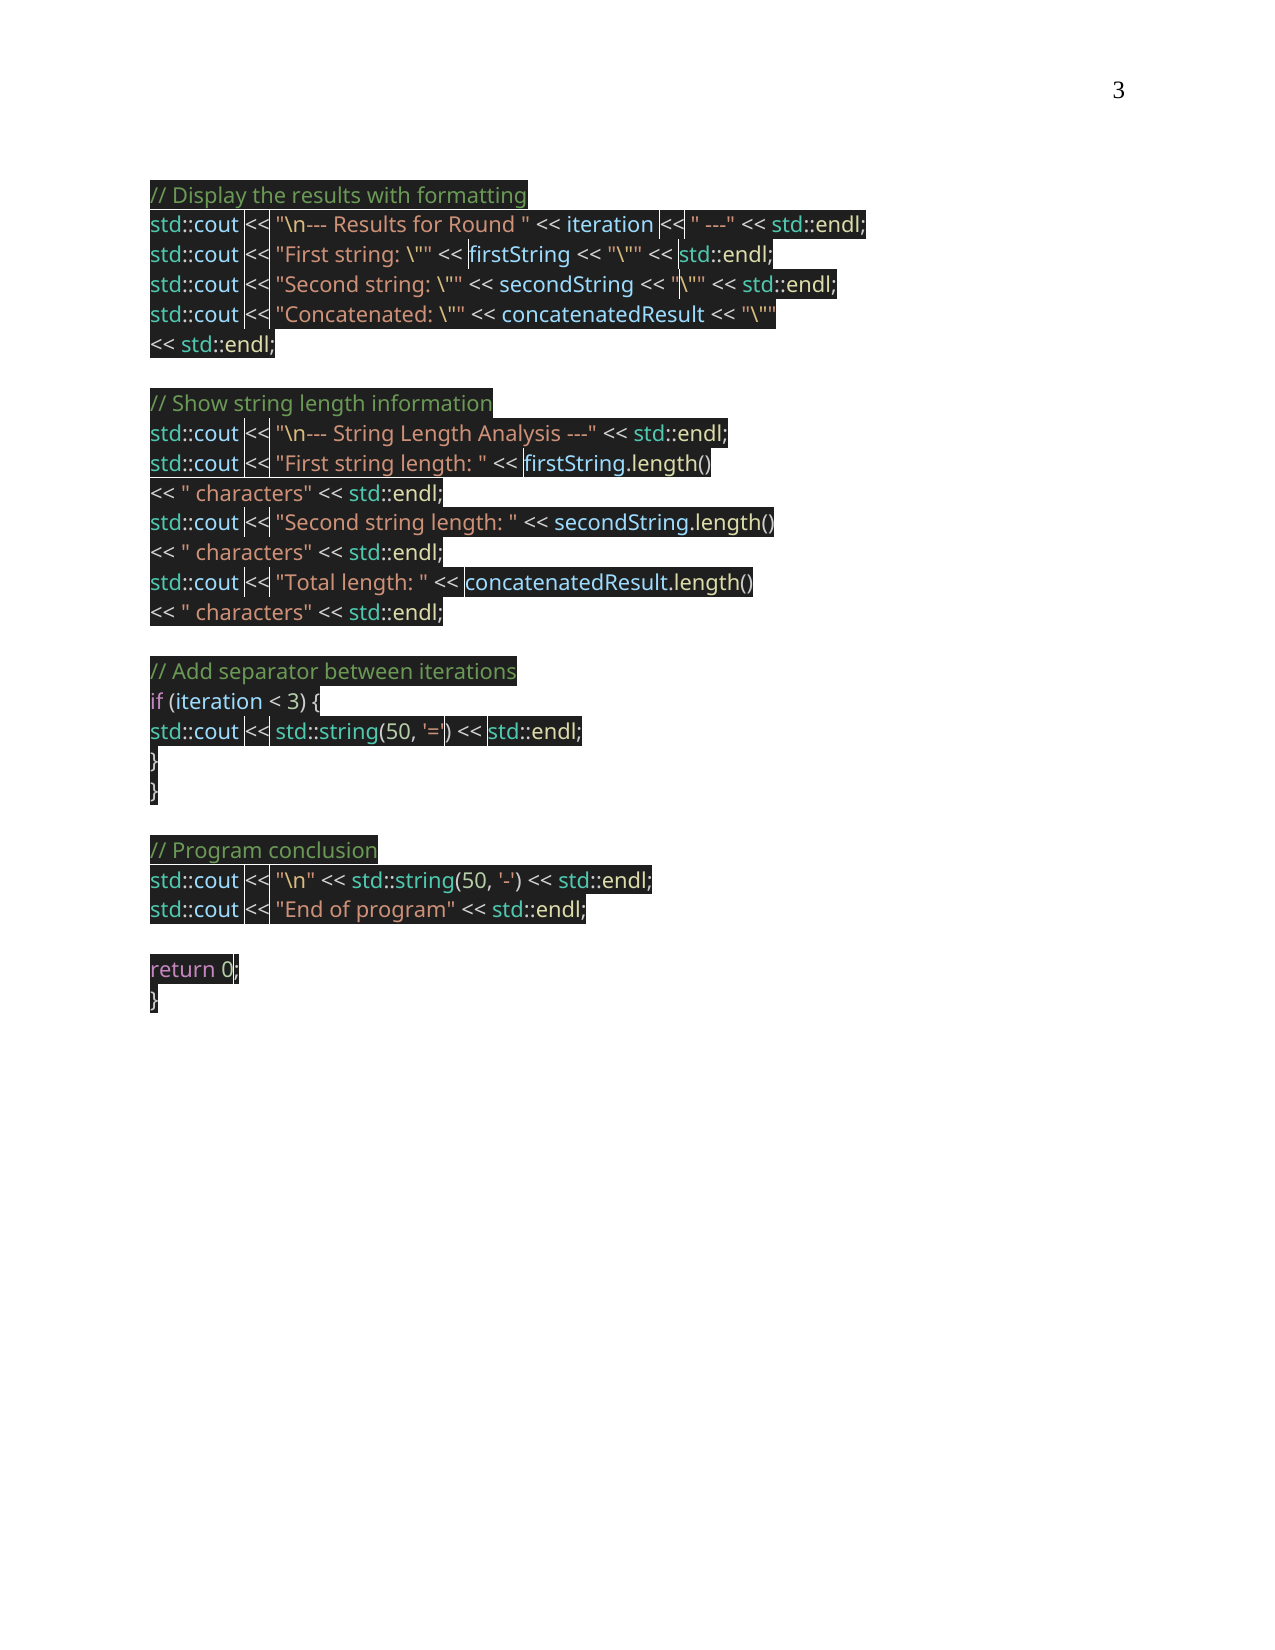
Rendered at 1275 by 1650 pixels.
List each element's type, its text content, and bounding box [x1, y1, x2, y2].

text std::cout << std::string(50, '=') << std::endl; [150, 716, 1125, 746]
text } [150, 984, 1125, 1013]
text std::cout << "First string: \"" << firstString << "\"" << std::endl; [150, 239, 1125, 269]
text << " characters" << std::endl; [150, 597, 1125, 626]
text } [150, 746, 1125, 775]
text // Display the results with formatting [150, 180, 1125, 209]
text std::cout << "Second string length: " << secondString.length() [150, 507, 1125, 537]
text // Add separator between iterations [150, 656, 1125, 686]
text std::cout << "End of program" << std::endl; [150, 894, 1125, 924]
text << " characters" << std::endl; [150, 477, 1125, 507]
text } [150, 775, 1125, 805]
text // Program conclusion [150, 835, 1125, 864]
text << " characters" << std::endl; [150, 537, 1125, 567]
text std::cout << "\n--- Results for Round " << iteration << " ---" << std::endl; [150, 209, 1125, 239]
text if (iteration < 3) { [150, 686, 1125, 716]
text std::cout << "Total length: " << concatenatedResult.length() [150, 567, 1125, 597]
text std::cout << "Second string: \"" << secondString << "\"" << std::endl; [150, 269, 1125, 299]
text std::cout << "\n" << std::string(50, '-') << std::endl; [150, 864, 1125, 894]
text std::cout << "\n--- String Length Analysis ---" << std::endl; [150, 418, 1125, 448]
text std::cout << "Concatenated: \"" << concatenatedResult << "\"" [150, 299, 1125, 329]
text return 0; [150, 954, 1125, 984]
text std::cout << "First string length: " << firstString.length() [150, 448, 1125, 477]
text // Show string length information [150, 388, 1125, 418]
text << std::endl; [150, 329, 1125, 358]
